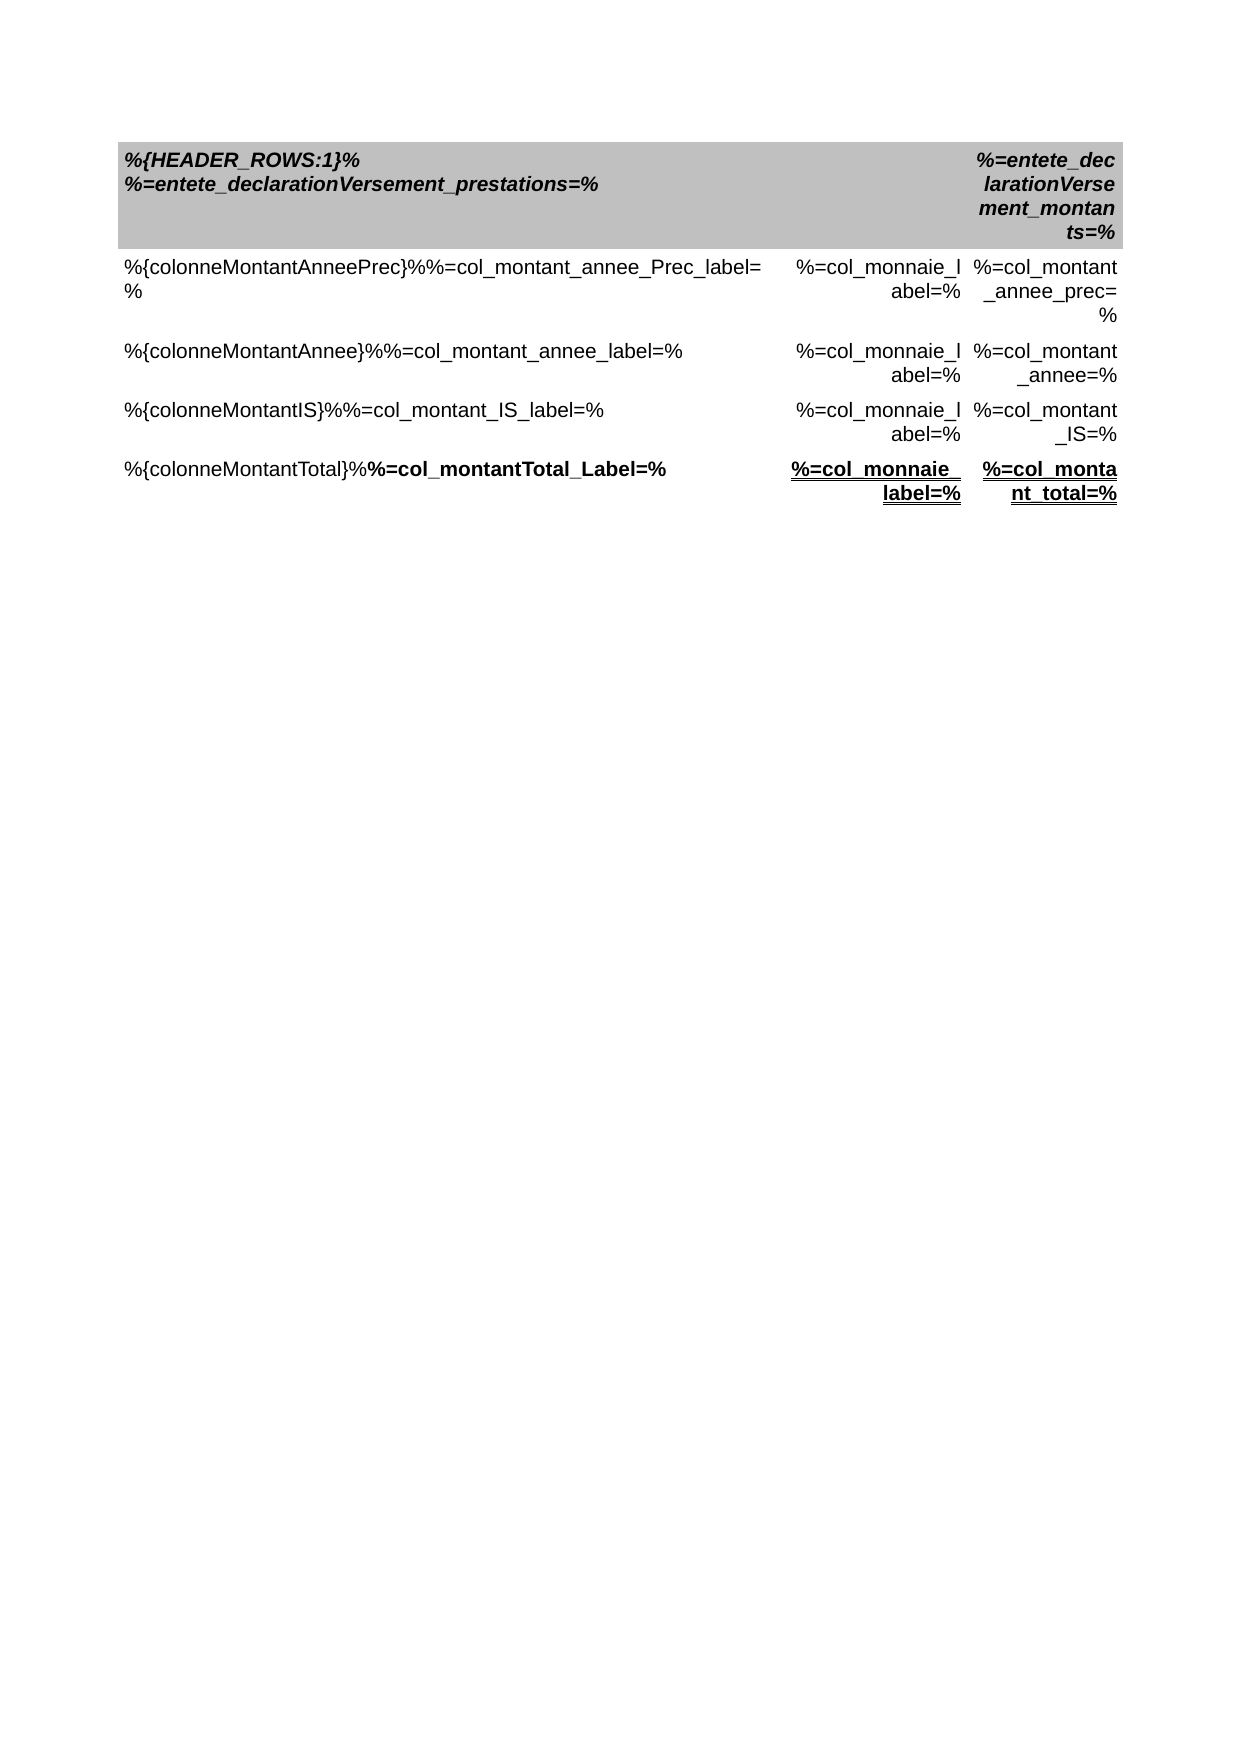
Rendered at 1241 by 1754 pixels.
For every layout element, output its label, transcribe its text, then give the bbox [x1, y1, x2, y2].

table_cell %=col_montant_annee_prec=% [966, 249, 1123, 333]
table_cell %{colonneMontantAnneePrec}%%=col_montant_annee_Prec_label=% [118, 249, 785, 333]
table_cell %=col_monnaie_label=% [785, 249, 966, 333]
table_cell %{colonneMontantAnnee}%%=col_montant_annee_label=% [118, 333, 785, 392]
table_header %{HEADER_ROWS:1}%%=entete_declarationVersement_prestations=% [118, 142, 785, 249]
table_header [785, 142, 966, 249]
table_cell %{colonneMontantTotal}%%=col_montantTotal_Label=% [118, 451, 785, 511]
table_cell %=col_monnaie_label=% [785, 333, 966, 392]
table_cell %=col_montant_total=% [966, 451, 1123, 511]
table_cell %=col_montant_IS=% [966, 392, 1123, 451]
table_cell %=col_monnaie_label=% [785, 392, 966, 451]
table_cell %{colonneMontantIS}%%=col_montant_IS_label=% [118, 392, 785, 451]
table_cell %=col_montant_annee=% [966, 333, 1123, 392]
table_cell %=col_monnaie_label=% [785, 451, 966, 511]
table_header %=entete_declarationVersement_montants=% [966, 142, 1123, 249]
